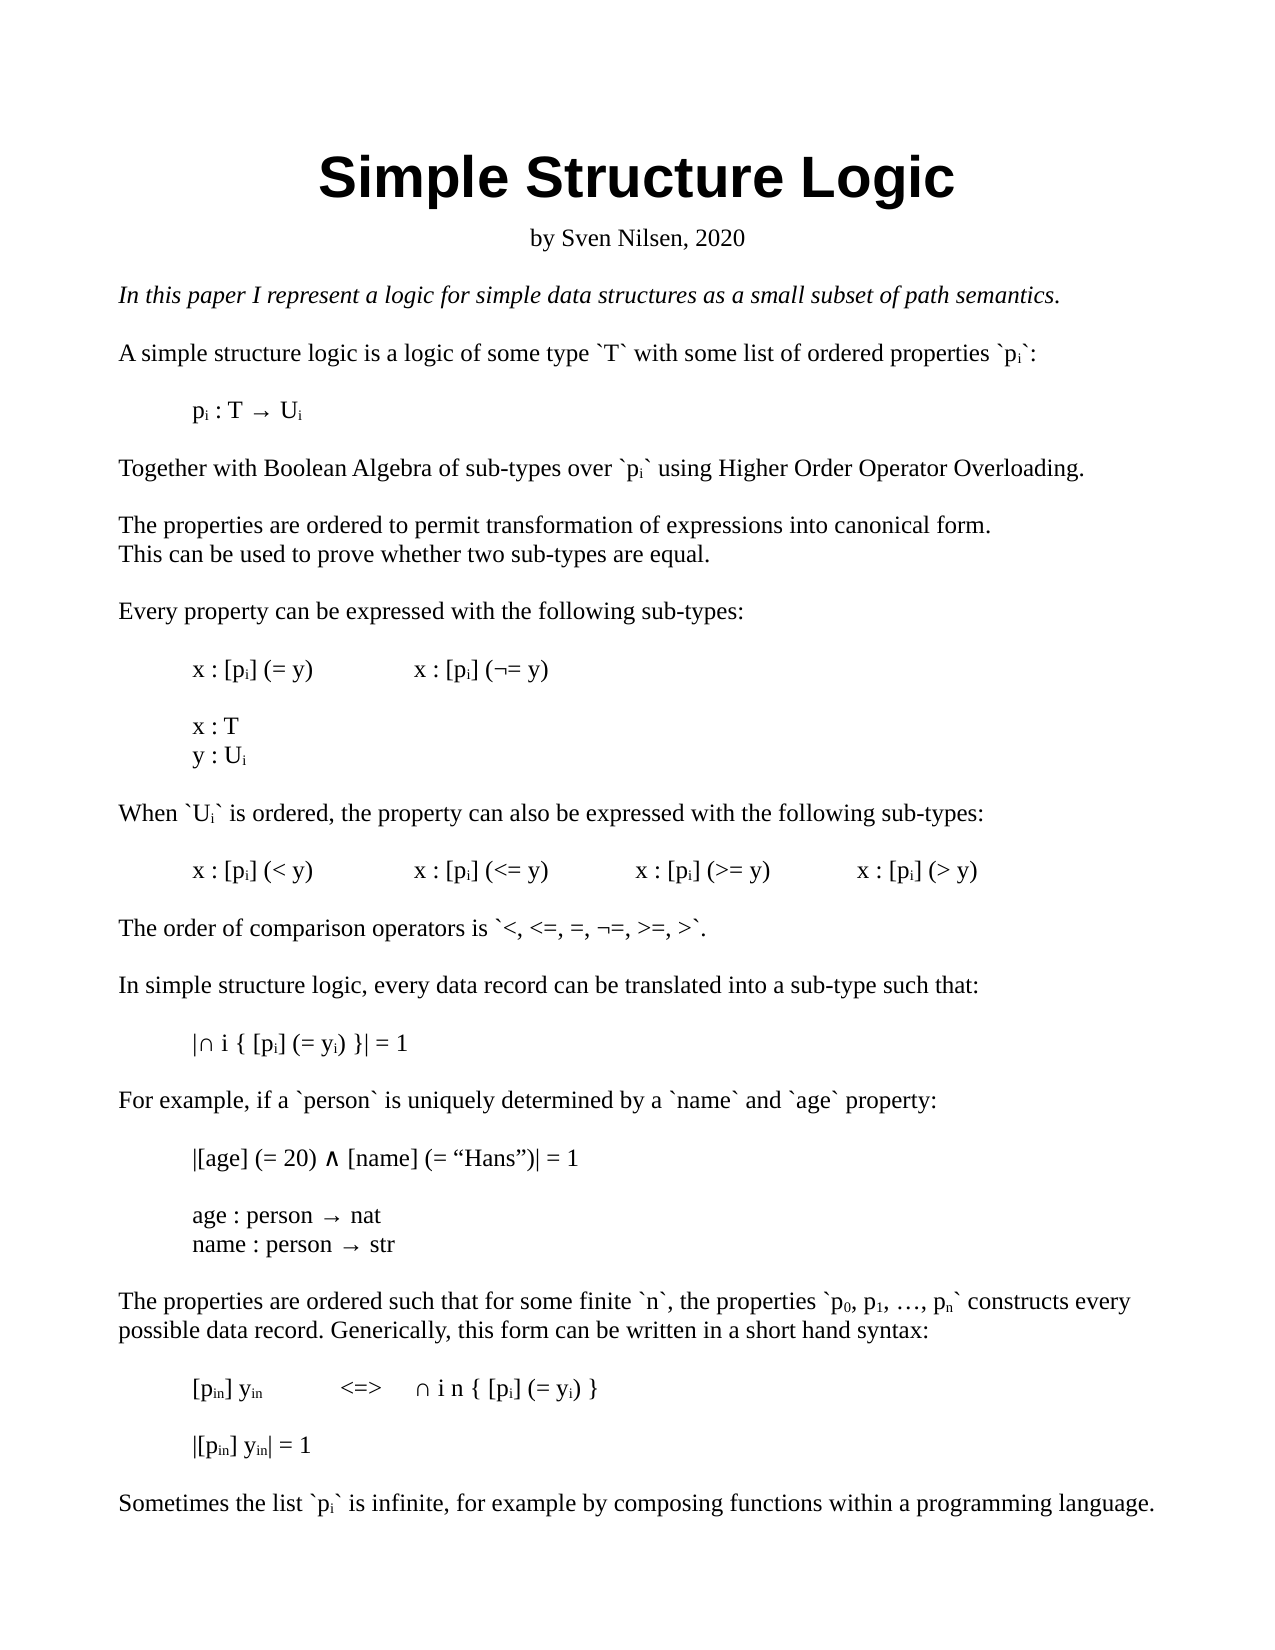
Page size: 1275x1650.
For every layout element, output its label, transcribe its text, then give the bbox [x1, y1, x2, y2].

text pi : T → Ui [118, 395, 1157, 424]
text |[age] (= 20) ∧ [name] (= “Hans”)| = 1 [118, 1143, 1157, 1171]
text y : Ui [118, 740, 1157, 769]
text A simple structure logic is a logic of some type `T` with some list of ordered properties `pi`: [118, 338, 1157, 366]
text x : T [118, 711, 1157, 740]
text In this paper I represent a logic for simple data structures as a small subset of path semantics. [118, 280, 1157, 309]
text x : [pi] (= y) x : [pi] (¬= y) [118, 654, 1157, 683]
text For example, if a `person` is uniquely determined by a `name` and `age` property: [118, 1085, 1157, 1114]
text Together with Boolean Algebra of sub-types over `pi` using Higher Order Operator Overloading. [118, 453, 1157, 481]
text The order of comparison operators is `<, <=, =, ¬=, >=, >`. [118, 913, 1157, 941]
text by Sven Nilsen, 2020 [118, 223, 1157, 251]
text x : [pi] (< y) x : [pi] (<= y) x : [pi] (>= y) x : [pi] (> y) [118, 855, 1157, 884]
text |∩ i { [pi] (= yi) }| = 1 [118, 1028, 1157, 1056]
text The properties are ordered such that for some finite `n`, the properties `p0, p1, …, pn` constructs every possible data record. Generically, this form can be written in a short hand syntax: [118, 1286, 1157, 1344]
text Every property can be expressed with the following sub-types: [118, 596, 1157, 625]
text Sometimes the list `pi` is infinite, for example by composing functions within a programming language. [118, 1488, 1157, 1516]
text age : person → nat [118, 1200, 1157, 1229]
text When `Ui` is ordered, the property can also be expressed with the following sub-types: [118, 798, 1157, 826]
text This can be used to prove whether two sub-types are equal. [118, 539, 1157, 568]
text |[pin] yin| = 1 [118, 1430, 1157, 1459]
title Simple Structure Logic [118, 143, 1157, 210]
text [pin] yin <=> ∩ i n { [pi] (= yi) } [118, 1373, 1157, 1401]
text In simple structure logic, every data record can be translated into a sub-type such that: [118, 970, 1157, 999]
text name : person → str [118, 1229, 1157, 1258]
text The properties are ordered to permit transformation of expressions into canonical form. [118, 510, 1157, 539]
